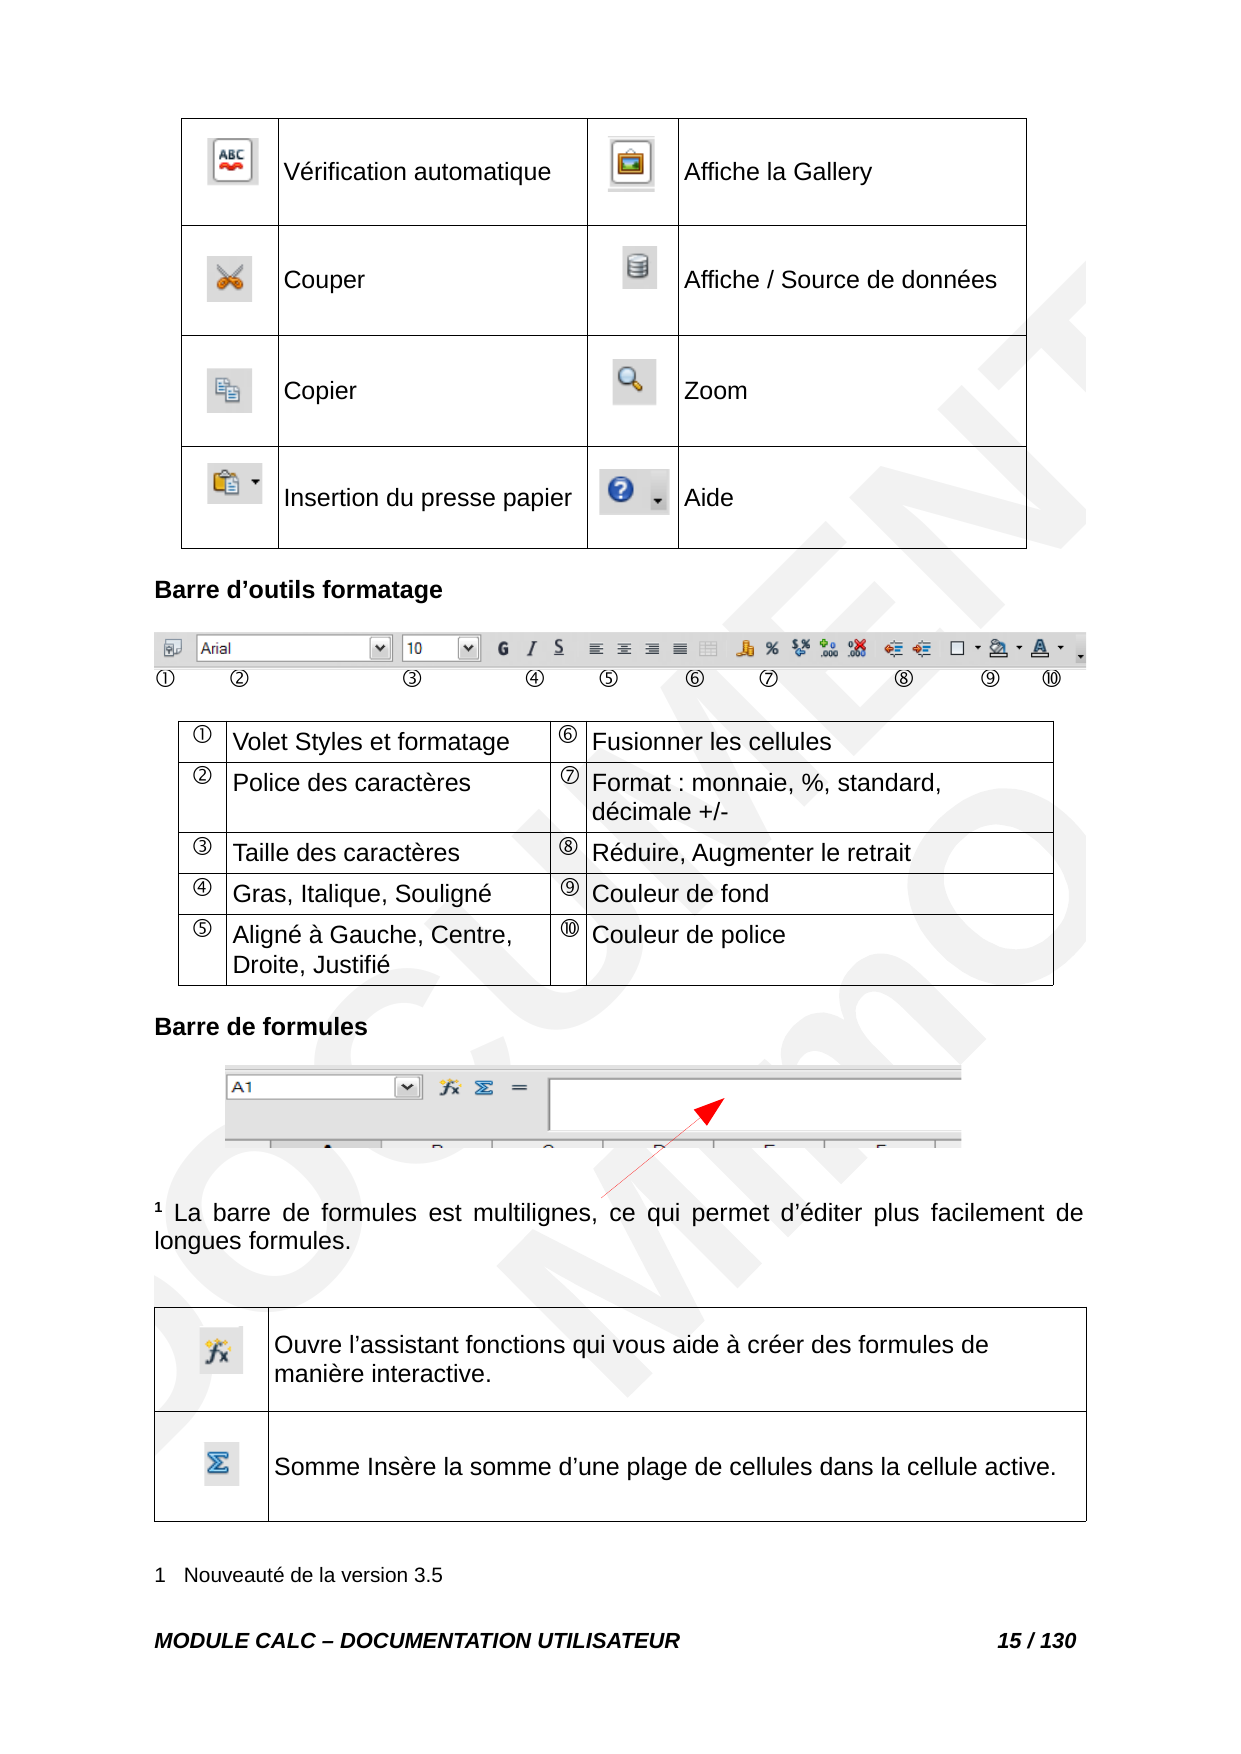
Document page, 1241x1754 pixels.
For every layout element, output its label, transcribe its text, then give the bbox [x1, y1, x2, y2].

table_cell Aligné à Gauche, Centre, Droite, Justifié [227, 915, 550, 985]
picture [206, 367, 253, 413]
picture [199, 1326, 244, 1374]
picture [206, 256, 253, 302]
table_cell Affiche / Source de données [679, 226, 1026, 335]
table_cell  [551, 833, 586, 873]
table_header Volet Styles et formatage [227, 722, 550, 762]
table_header  [551, 722, 586, 762]
table_cell [182, 226, 278, 335]
table_header Ouvre l’assistant fonctions qui vous aide à créer des formules de manière interactive. [269, 1308, 1086, 1411]
table_cell [588, 119, 678, 225]
table_cell [182, 447, 278, 548]
text           [154, 670, 1086, 693]
table_cell [155, 1412, 268, 1521]
picture [612, 359, 657, 407]
text La barre de formules est multilignes, ce qui permet d’éditer plus facilement de longues formules. [154, 1199, 1086, 1255]
table_header [155, 1308, 268, 1411]
table_cell  [179, 874, 226, 914]
table_header Fusionner les cellules [587, 722, 1053, 762]
table_header  [179, 722, 226, 762]
table_cell Copier [279, 336, 587, 446]
picture [599, 469, 670, 515]
table_cell [182, 336, 278, 446]
table_cell  [551, 874, 586, 914]
picture [225, 1065, 962, 1148]
table_cell  [179, 915, 226, 985]
table_cell  [179, 763, 226, 832]
table_cell  [551, 915, 586, 985]
table_cell [588, 360, 678, 446]
table_cell Couper [279, 226, 587, 335]
table_cell Insertion du presse papier [279, 447, 587, 548]
picture [607, 136, 655, 192]
table_cell Police des caractères [227, 763, 550, 832]
table_cell [588, 226, 678, 335]
table_cell Format : monnaie, %, standard, décimale +/- [587, 763, 1053, 832]
table_cell Vérification automatique [279, 119, 587, 225]
table_cell Aide [679, 447, 1026, 548]
table_cell Réduire, Augmenter le retrait [587, 833, 1053, 873]
text Nouveauté de la version 3.5 [154, 1563, 1086, 1586]
table_cell Zoom [679, 336, 1026, 446]
picture [206, 463, 263, 504]
table_cell  [179, 833, 226, 873]
table_cell [588, 336, 678, 359]
table_cell Couleur de police [587, 915, 1053, 985]
table_cell  [551, 763, 586, 832]
picture [154, 632, 1087, 670]
table_cell [588, 515, 678, 548]
picture [203, 1442, 240, 1486]
table_cell Taille des caractères [227, 833, 550, 873]
picture [618, 246, 658, 289]
picture [207, 138, 259, 187]
text Barre de formules [154, 1013, 1086, 1041]
table_cell Affiche la Gallery [679, 119, 1026, 225]
table_cell Gras, Italique, Souligné [227, 874, 550, 914]
table_cell [182, 119, 278, 225]
text Barre d’outils formatage [154, 576, 1086, 604]
table_cell Couleur de fond [587, 874, 1053, 914]
table_cell Somme Insère la somme d’une plage de cellules dans la cellule active. [269, 1412, 1086, 1521]
table_cell [588, 447, 678, 514]
